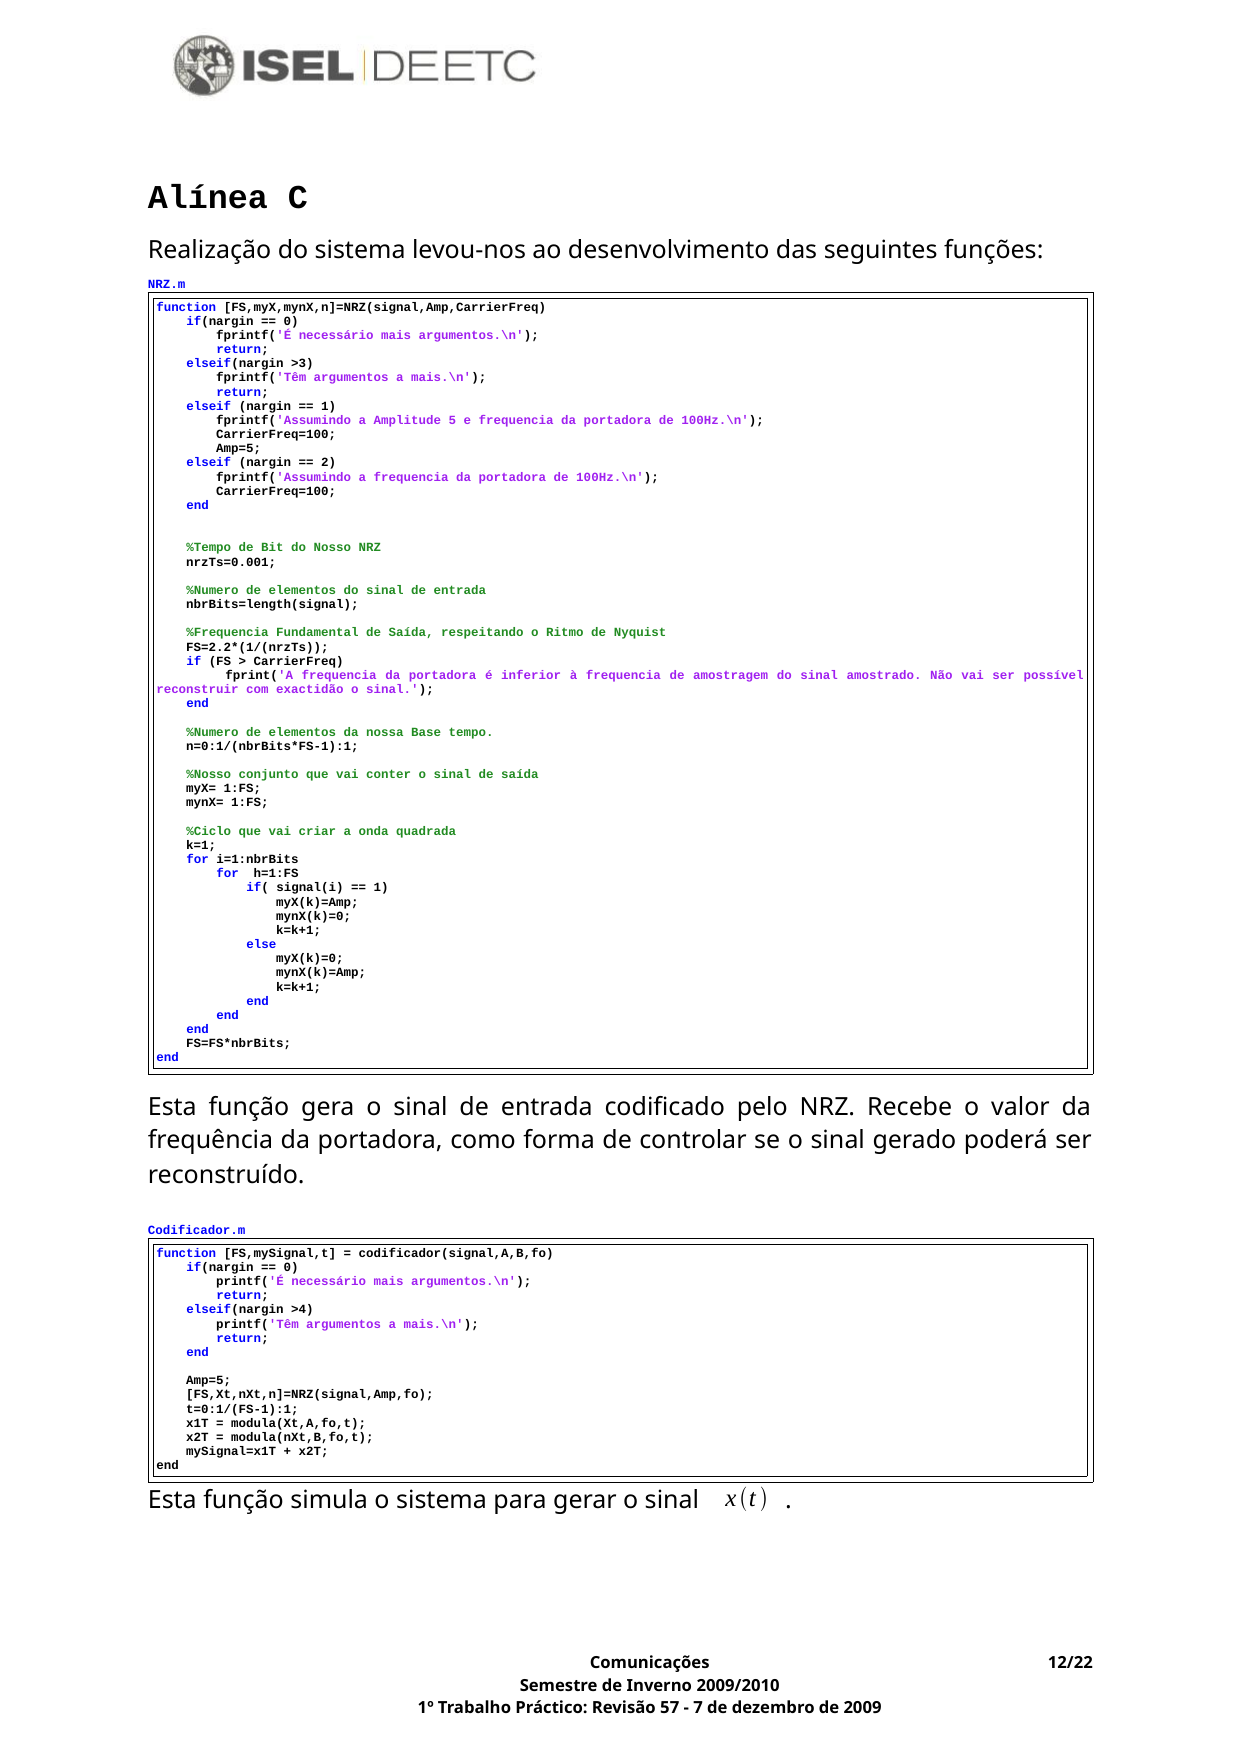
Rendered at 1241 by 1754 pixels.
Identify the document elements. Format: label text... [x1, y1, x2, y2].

text fprintf('É necessário mais argumentos.\n'); [154, 321, 1087, 335]
text end [149, 986, 153, 1001]
text elseif (nargin == 2) [154, 448, 1087, 462]
text return; [154, 335, 1087, 349]
text if( signal(i) == 1) [154, 873, 1087, 887]
text NRZ.m [148, 278, 1093, 292]
text myX(k)=0; [154, 944, 1087, 958]
text function [FS,mySignal,t] = codificador(signal,A,B,fo) [154, 1245, 1087, 1253]
text %Frequencia Fundamental de Saída, respeitando o Ritmo de Nyquist [154, 618, 1087, 632]
text printf('É necessário mais argumentos.\n'); [154, 1267, 1087, 1281]
text CarrierFreq=100; [154, 420, 1087, 434]
text return; [154, 1323, 1087, 1338]
text for h=1:FS [154, 859, 1087, 873]
text myX(k)=Amp; [154, 887, 1087, 901]
text [1088, 1338, 1093, 1360]
text Codificador.m [148, 1224, 1093, 1238]
text mySignal=x1T + x2T; [154, 1437, 1087, 1451]
text end [1088, 986, 1093, 1001]
text end [154, 1015, 1087, 1029]
text Amp=5; [154, 1366, 1087, 1380]
text end [154, 1338, 1087, 1360]
text [1088, 491, 1093, 513]
text FS=2.2*(1/(nrzTs)); [154, 632, 1087, 646]
text else [154, 930, 1087, 944]
text FS=FS*nbrBits; [154, 1029, 1087, 1043]
text [1088, 1015, 1093, 1029]
text elseif(nargin >4) [154, 1295, 1087, 1309]
text CarrierFreq=100; [154, 476, 1087, 491]
text return; [154, 1281, 1087, 1295]
text end [154, 491, 1087, 513]
text end [154, 689, 1087, 711]
text elseif (nargin == 1) [154, 391, 1087, 406]
text [149, 491, 153, 513]
text [149, 1338, 153, 1360]
text Realização do sistema levou-nos ao desenvolvimento das seguintes funções: [148, 232, 1093, 266]
text mynX(k)=0; [154, 901, 1087, 916]
text function [FS,myX,mynX,n]=NRZ(signal,Amp,CarrierFreq) [149, 293, 1093, 306]
text %Ciclo que vai criar a onda quadrada [154, 816, 1087, 831]
text myX= 1:FS; [154, 774, 1087, 788]
text %Tempo de Bit do Nosso NRZ [154, 533, 1087, 547]
text return; [154, 377, 1087, 391]
text %Numero de elementos da nossa Base tempo. [154, 717, 1087, 731]
text [1088, 1001, 1093, 1015]
text if(nargin == 0) [154, 306, 1087, 321]
text k=k+1; [154, 972, 1087, 986]
text if (FS > CarrierFreq) [154, 646, 1087, 661]
text t=0:1/(FS-1):1; [154, 1394, 1087, 1408]
text Esta função simula o sistema para gerar o sinal . [148, 1483, 1093, 1550]
text printf('Têm argumentos a mais.\n'); [154, 1309, 1087, 1323]
text fprintf('Assumindo a frequencia da portadora de 100Hz.\n'); [154, 462, 1087, 476]
subtitle Alínea C [148, 181, 1093, 219]
text n=0:1/(nbrBits*FS-1):1; [154, 731, 1087, 754]
text if(nargin == 0) [154, 1253, 1087, 1267]
text end [149, 1451, 1093, 1482]
text fprint('A frequencia da portadora é inferior à frequencia de amostragem do sinal amostrado. Não vai ser possível reconstruir com exactidão o sinal.'); [154, 661, 1087, 689]
text nbrBits=length(signal); [154, 590, 1087, 612]
text k=k+1; [154, 916, 1087, 930]
picture [164, 20, 566, 121]
text for i=1:nbrBits [154, 845, 1087, 859]
text nrzTs=0.001; [154, 547, 1087, 570]
text elseif(nargin >3) [154, 349, 1087, 363]
text x2T = modula(nXt,B,fo,t); [154, 1423, 1087, 1437]
text function [FS,mySignal,t] = codificador(signal,A,B,fo) [149, 1239, 1093, 1253]
text end [149, 1043, 1093, 1074]
text [149, 689, 153, 711]
text function [FS,myX,mynX,n]=NRZ(signal,Amp,CarrierFreq) [154, 299, 1087, 306]
text end [154, 986, 1087, 1001]
text fprintf('Assumindo a Amplitude 5 e frequencia da portadora de 100Hz.\n'); [154, 406, 1087, 420]
text k=1; [154, 831, 1087, 845]
text mynX(k)=Amp; [154, 958, 1087, 972]
text [1088, 689, 1093, 711]
text fprintf('Têm argumentos a mais.\n'); [154, 363, 1087, 377]
text [FS,Xt,nXt,n]=NRZ(signal,Amp,fo); [154, 1380, 1087, 1394]
text %Nosso conjunto que vai conter o sinal de saída [154, 760, 1087, 774]
text %Numero de elementos do sinal de entrada [154, 576, 1087, 590]
text Esta função gera o sinal de entrada codificado pelo NRZ. Recebe o valor da frequência da portadora, como forma de controlar se o sinal gerado poderá ser reconstruído. [148, 1088, 1093, 1190]
text Amp=5; [154, 434, 1087, 448]
text end [154, 1001, 1087, 1015]
text mynX= 1:FS; [154, 788, 1087, 811]
text x1T = modula(Xt,A,fo,t); [154, 1408, 1087, 1423]
